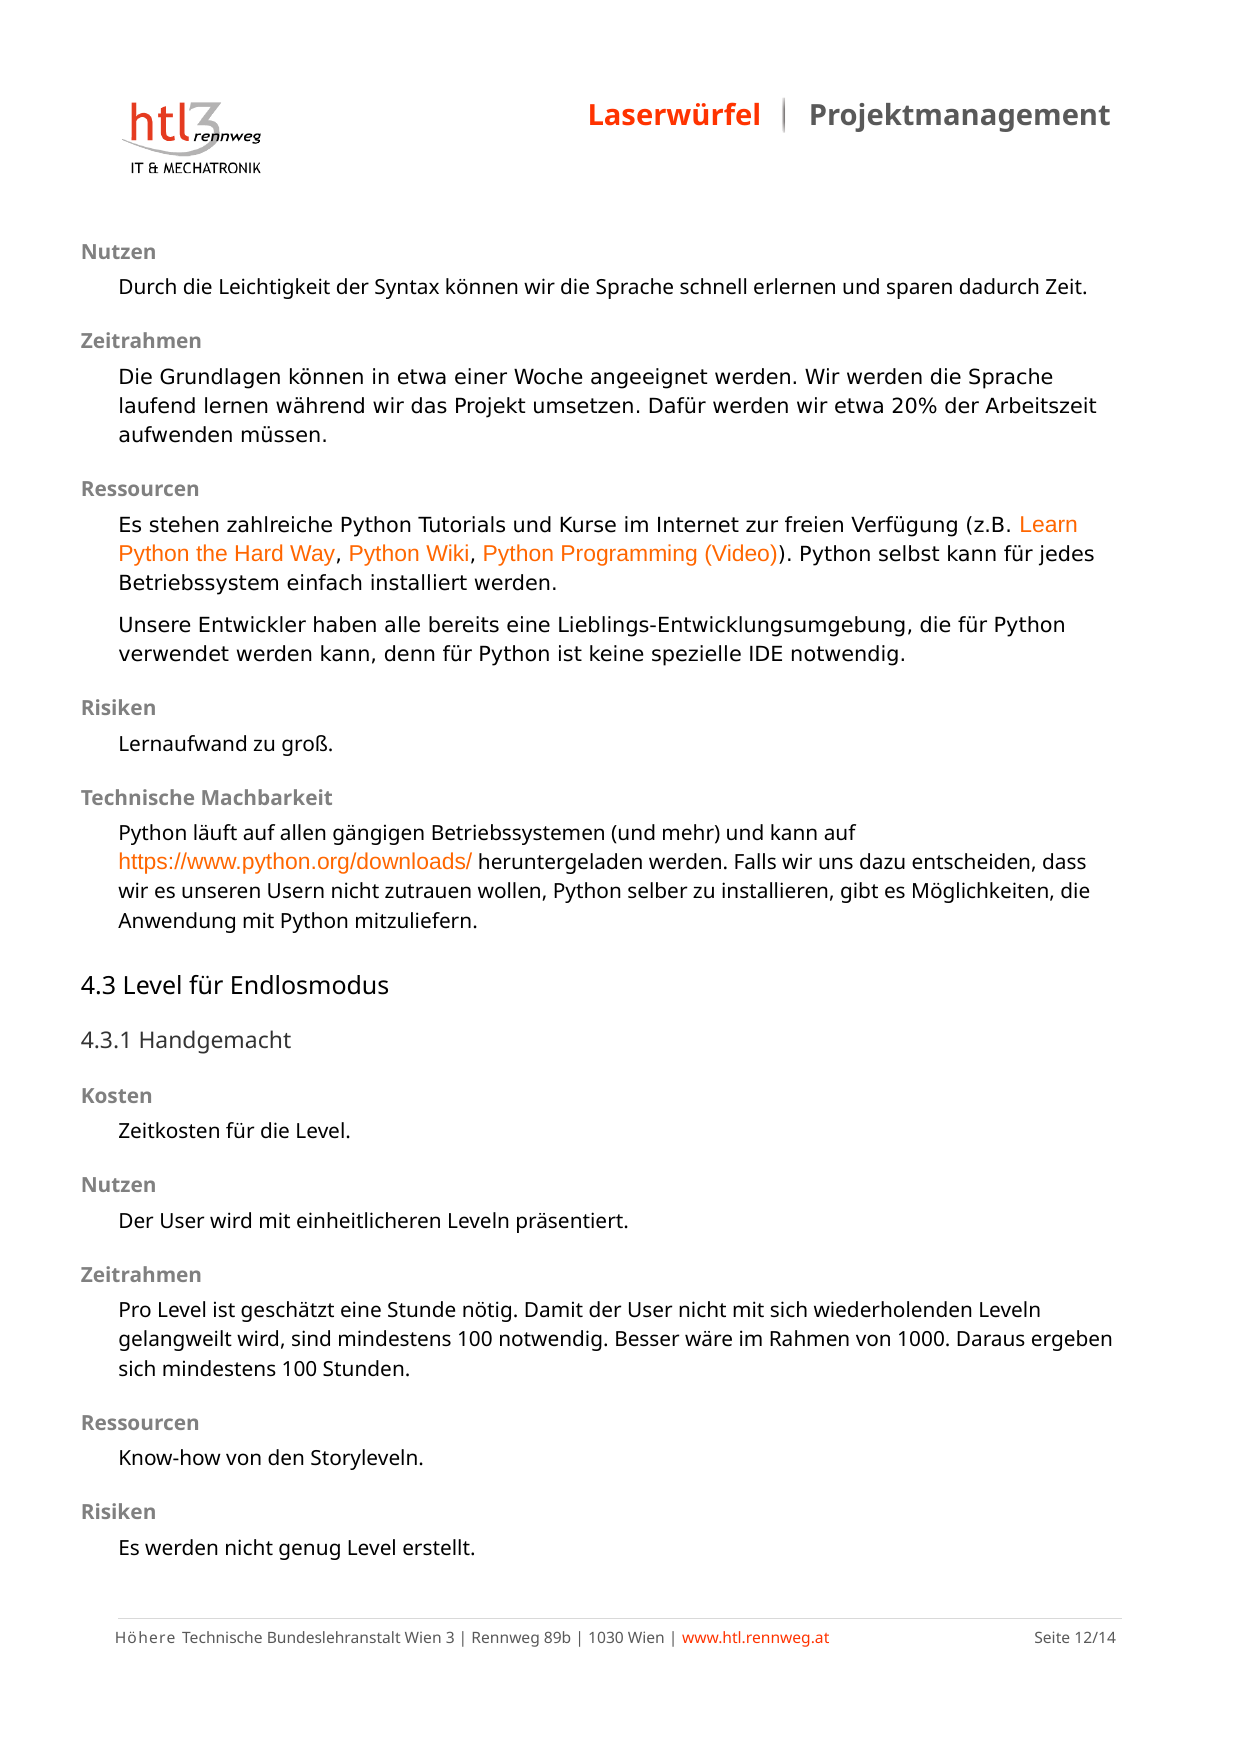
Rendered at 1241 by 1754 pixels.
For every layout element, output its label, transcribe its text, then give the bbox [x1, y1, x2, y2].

subtitle Level für Endlosmodus [81, 971, 1122, 1001]
text Die Grundlagen können in etwa einer Woche angeeignet werden. Wir werden die Sprache laufend lernen während wir das Projekt umsetzen. Dafür werden wir etwa 20% der Arbeitszeit aufwenden müssen. [118, 361, 1122, 448]
text Zeitkosten für die Level. [118, 1115, 1122, 1144]
text Pro Level ist geschätzt eine Stunde nötig. Damit der User nicht mit sich wiederholenden Leveln gelangweilt wird, sind mindestens 100 notwendig. Besser wäre im Rahmen von 1000. Daraus ergeben sich mindestens 100 Stunden. [118, 1294, 1122, 1382]
text Der User wird mit einheitlicheren Leveln präsentiert. [118, 1205, 1122, 1234]
text Es werden nicht genug Level erstellt. [118, 1532, 1122, 1561]
text Unsere Entwickler haben alle bereits eine Lieblings-Entwicklungsumgebung, die für Python verwendet werden kann, denn für Python ist keine spezielle IDE notwendig. [118, 609, 1122, 667]
text Know-how von den Storyleveln. [118, 1442, 1122, 1471]
subtitle Handgemacht [81, 1026, 1122, 1055]
subtitle Nutzen [81, 1169, 1122, 1198]
subtitle Zeitrahmen [81, 1259, 1122, 1288]
text Python läuft auf allen gängigen Betriebssystemen (und mehr) und kann auf https://www.python.org/downloads/ heruntergeladen werden. Falls wir uns dazu entscheiden, dass wir es unseren Usern nicht zutrauen wollen, Python selber zu installieren, gibt es Möglichkeiten, die Anwendung mit Python mitzuliefern. [118, 817, 1122, 934]
subtitle Risiken [81, 692, 1122, 721]
subtitle Risiken [81, 1496, 1122, 1526]
text Lernaufwand zu groß. [118, 728, 1122, 757]
subtitle Kosten [81, 1080, 1122, 1109]
subtitle Zeitrahmen [81, 326, 1122, 355]
picture [781, 97, 786, 133]
subtitle Technische Machbarkeit [81, 782, 1122, 811]
subtitle Ressourcen [81, 1407, 1122, 1436]
text Durch die Leichtigkeit der Syntax können wir die Sprache schnell erlernen und sparen dadurch Zeit. [118, 271, 1122, 301]
subtitle Nutzen [81, 236, 1122, 265]
text Es stehen zahlreiche Python Tutorials und Kurse im Internet zur freien Verfügung (z.B. Learn Python the Hard Way, Python Wiki, Python Programming (Video)). Python selbst kann für jedes Betriebssystem einfach installiert werden. [118, 509, 1122, 596]
picture [121, 102, 261, 174]
subtitle Ressourcen [81, 473, 1122, 503]
